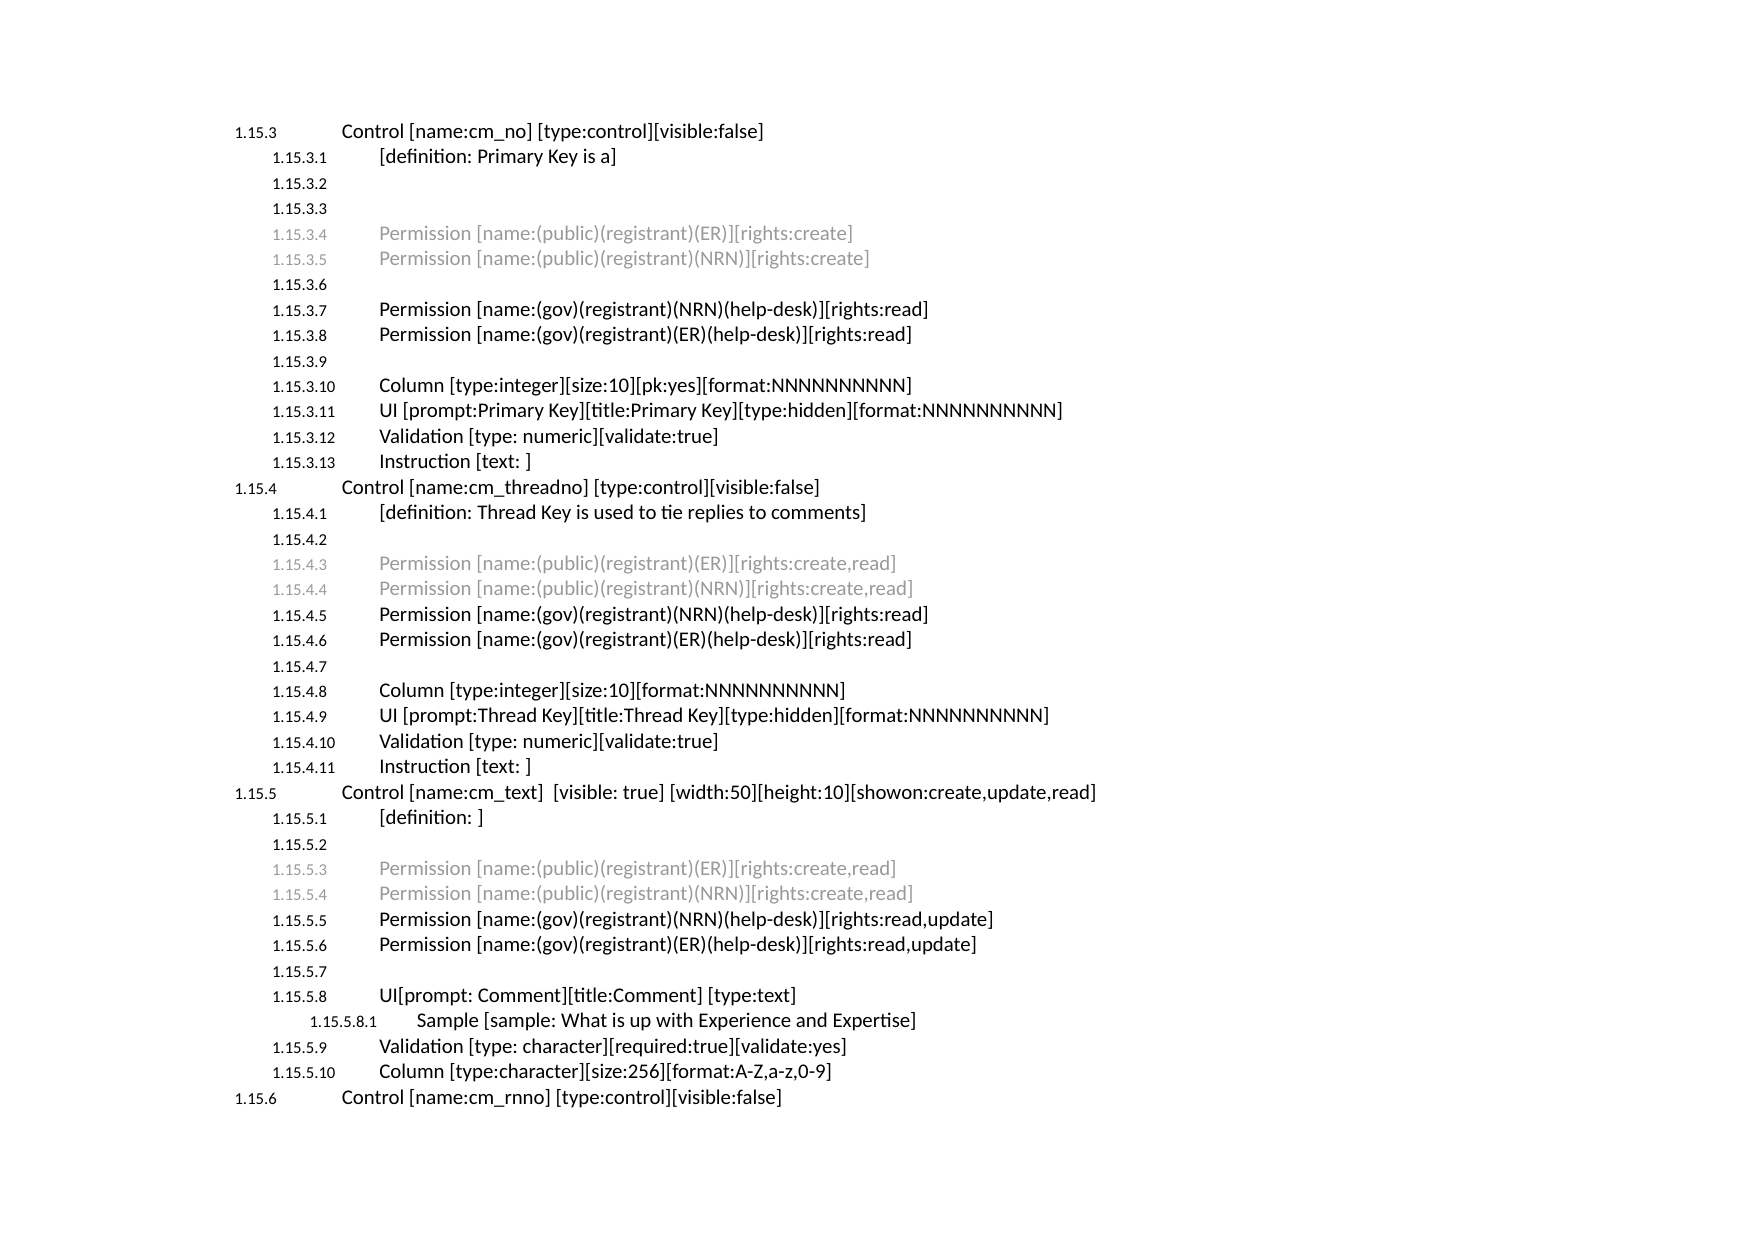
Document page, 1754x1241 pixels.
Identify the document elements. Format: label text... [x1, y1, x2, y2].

list [definition: ] [268, 804, 1636, 830]
list Permission [name:(public)(registrant)(ER)][rights:create,read] [268, 855, 1636, 881]
list [definition: Primary Key is a] [268, 143, 1636, 169]
list Control [name:cm_no] [type:control][visible:false] [231, 118, 1636, 143]
list Validation [type: character][required:true][validate:yes] [268, 1033, 1636, 1058]
list Permission [name:(public)(registrant)(NRN)][rights:create,read] [268, 576, 1636, 601]
list UI [prompt:Thread Key][title:Thread Key][type:hidden][format:NNNNNNNNNN] [268, 703, 1636, 728]
list UI[prompt: Comment][title:Comment] [type:text] [268, 982, 1636, 1008]
list Control [name:cm_text] [visible: true] [width:50][height:10][showon:create,update,read] [231, 779, 1636, 804]
list Permission [name:(gov)(registrant)(NRN)(help-desk)][rights:read] [268, 296, 1636, 321]
list Validation [type: numeric][validate:true] [268, 728, 1636, 753]
list [definition: Thread Key is used to tie replies to comments] [268, 499, 1636, 525]
list Control [name:cm_threadno] [type:control][visible:false] [231, 474, 1636, 499]
list Column [type:integer][size:10][format:NNNNNNNNNN] [268, 677, 1636, 703]
list Sample [sample: What is up with Experience and Expertise] [306, 1008, 1636, 1033]
list Permission [name:(public)(registrant)(NRN)][rights:create] [268, 245, 1636, 271]
list Permission [name:(public)(registrant)(ER)][rights:create] [268, 220, 1636, 245]
list Permission [name:(public)(registrant)(NRN)][rights:create,read] [268, 881, 1636, 906]
list Permission [name:(gov)(registrant)(ER)(help-desk)][rights:read,update] [268, 931, 1636, 957]
list Permission [name:(gov)(registrant)(NRN)(help-desk)][rights:read,update] [268, 906, 1636, 931]
list Instruction [text: ] [268, 753, 1636, 779]
list Permission [name:(gov)(registrant)(ER)(help-desk)][rights:read] [268, 626, 1636, 652]
list Permission [name:(gov)(registrant)(NRN)(help-desk)][rights:read] [268, 601, 1636, 626]
list Column [type:character][size:256][format:A-Z,a-z,0-9] [268, 1058, 1636, 1084]
list Permission [name:(gov)(registrant)(ER)(help-desk)][rights:read] [268, 321, 1636, 347]
list Instruction [text: ] [268, 448, 1636, 474]
list Control [name:cm_rnno] [type:control][visible:false] [231, 1084, 1636, 1109]
list UI [prompt:Primary Key][title:Primary Key][type:hidden][format:NNNNNNNNNN] [268, 398, 1636, 423]
list Permission [name:(public)(registrant)(ER)][rights:create,read] [268, 550, 1636, 576]
list Column [type:integer][size:10][pk:yes][format:NNNNNNNNNN] [268, 372, 1636, 398]
list Validation [type: numeric][validate:true] [268, 423, 1636, 448]
